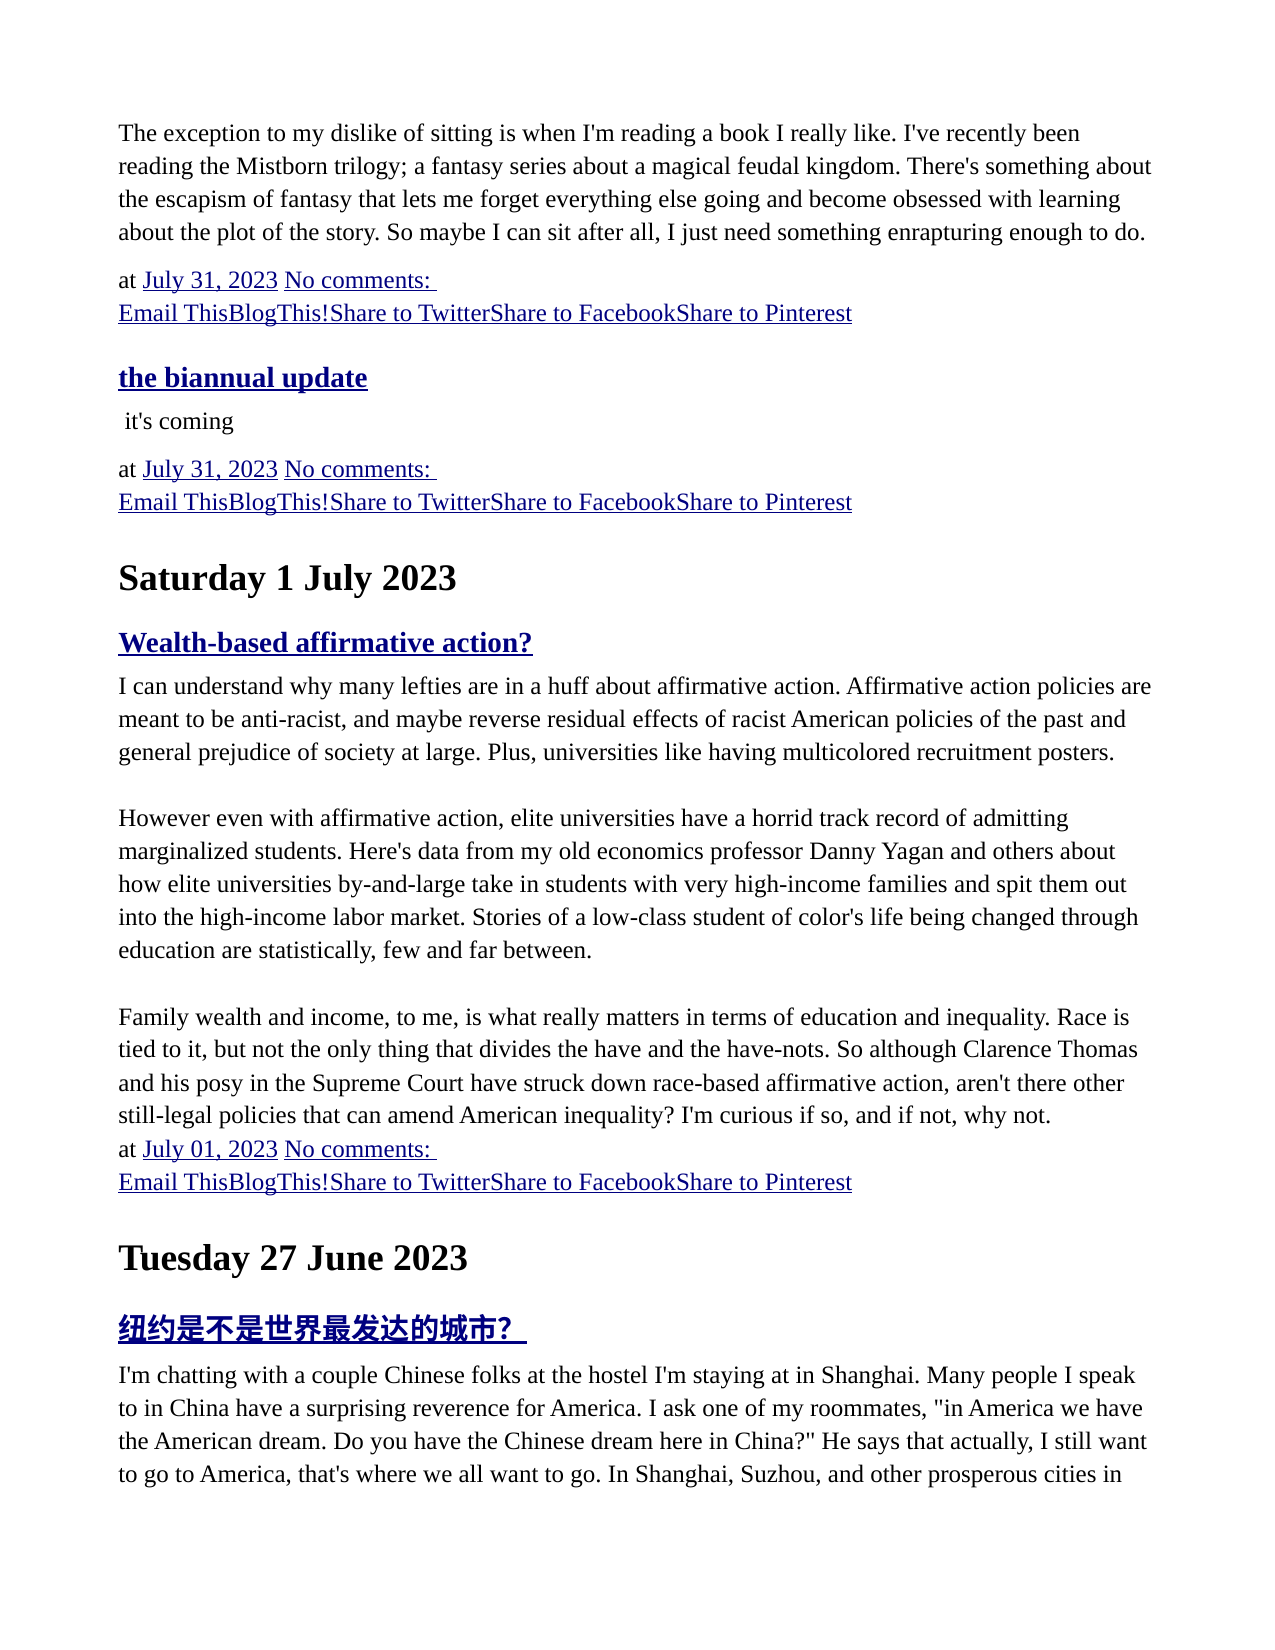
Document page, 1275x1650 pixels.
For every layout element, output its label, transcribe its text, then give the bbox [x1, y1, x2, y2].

text at July 31, 2023 No comments: [118, 265, 1157, 293]
text Email ThisBlogThis!Share to TwitterShare to FacebookShare to Pinterest [118, 1167, 1157, 1195]
subtitle the biannual update [118, 360, 1157, 393]
text at July 01, 2023 No comments: [118, 1134, 1157, 1162]
text it's coming [118, 406, 1157, 435]
text The exception to my dislike of sitting is when I'm reading a book I really like. I've recently been reading the Mistborn trilogy; a fantasy series about a magical feudal kingdom. There's something about the escapism of fantasy that lets me forget everything else going and become obsessed with learning about the plot of the story. So maybe I can sit after all, I just need something enrapturing enough to do. [118, 118, 1157, 246]
subtitle 纽约是不是世界最发达的城市？ [118, 1305, 1157, 1348]
text Family wealth and income, to me, is what really matters in terms of education and inequality. Race is tied to it, but not the only thing that divides the have and the have-nots. So although Clarence Thomas and his posy in the Supreme Court have struck down race-based affirmative action, aren't there other still-legal policies that can amend American inequality? I'm curious if so, and if not, why not. [118, 1002, 1157, 1129]
subtitle Saturday 1 July 2023 [118, 555, 1157, 598]
text However even with affirmative action, elite universities have a horrid track record of admitting marginalized students. Here's data from my old economics professor Danny Yagan and others about how elite universities by-and-large take in students with very high-income families and spit them out into the high-income labor market. Stories of a low-class student of color's life being changed through education are statistically, few and far between. [118, 803, 1157, 964]
text Email ThisBlogThis!Share to TwitterShare to FacebookShare to Pinterest [118, 298, 1157, 327]
text at July 31, 2023 No comments: [118, 454, 1157, 482]
subtitle Tuesday 27 June 2023 [118, 1235, 1157, 1278]
text Email ThisBlogThis!Share to TwitterShare to FacebookShare to Pinterest [118, 487, 1157, 515]
subtitle Wealth-based affirmative action? [118, 625, 1157, 659]
text I'm chatting with a couple Chinese folks at the hostel I'm staying at in Shanghai. Many people I speak to in China have a surprising reverence for America. I ask one of my roommates, "in America we have the American dream. Do you have the Chinese dream here in China?" He says that actually, I still want to go to America, that's where we all want to go. In Shanghai, Suzhou, and other prosperous cities in [118, 1360, 1157, 1488]
text I can understand why many lefties are in a huff about affirmative action. Affirmative action policies are meant to be anti-racist, and maybe reverse residual effects of racist American policies of the past and general prejudice of society at large. Plus, universities like having multicolored recruitment posters. [118, 671, 1157, 766]
